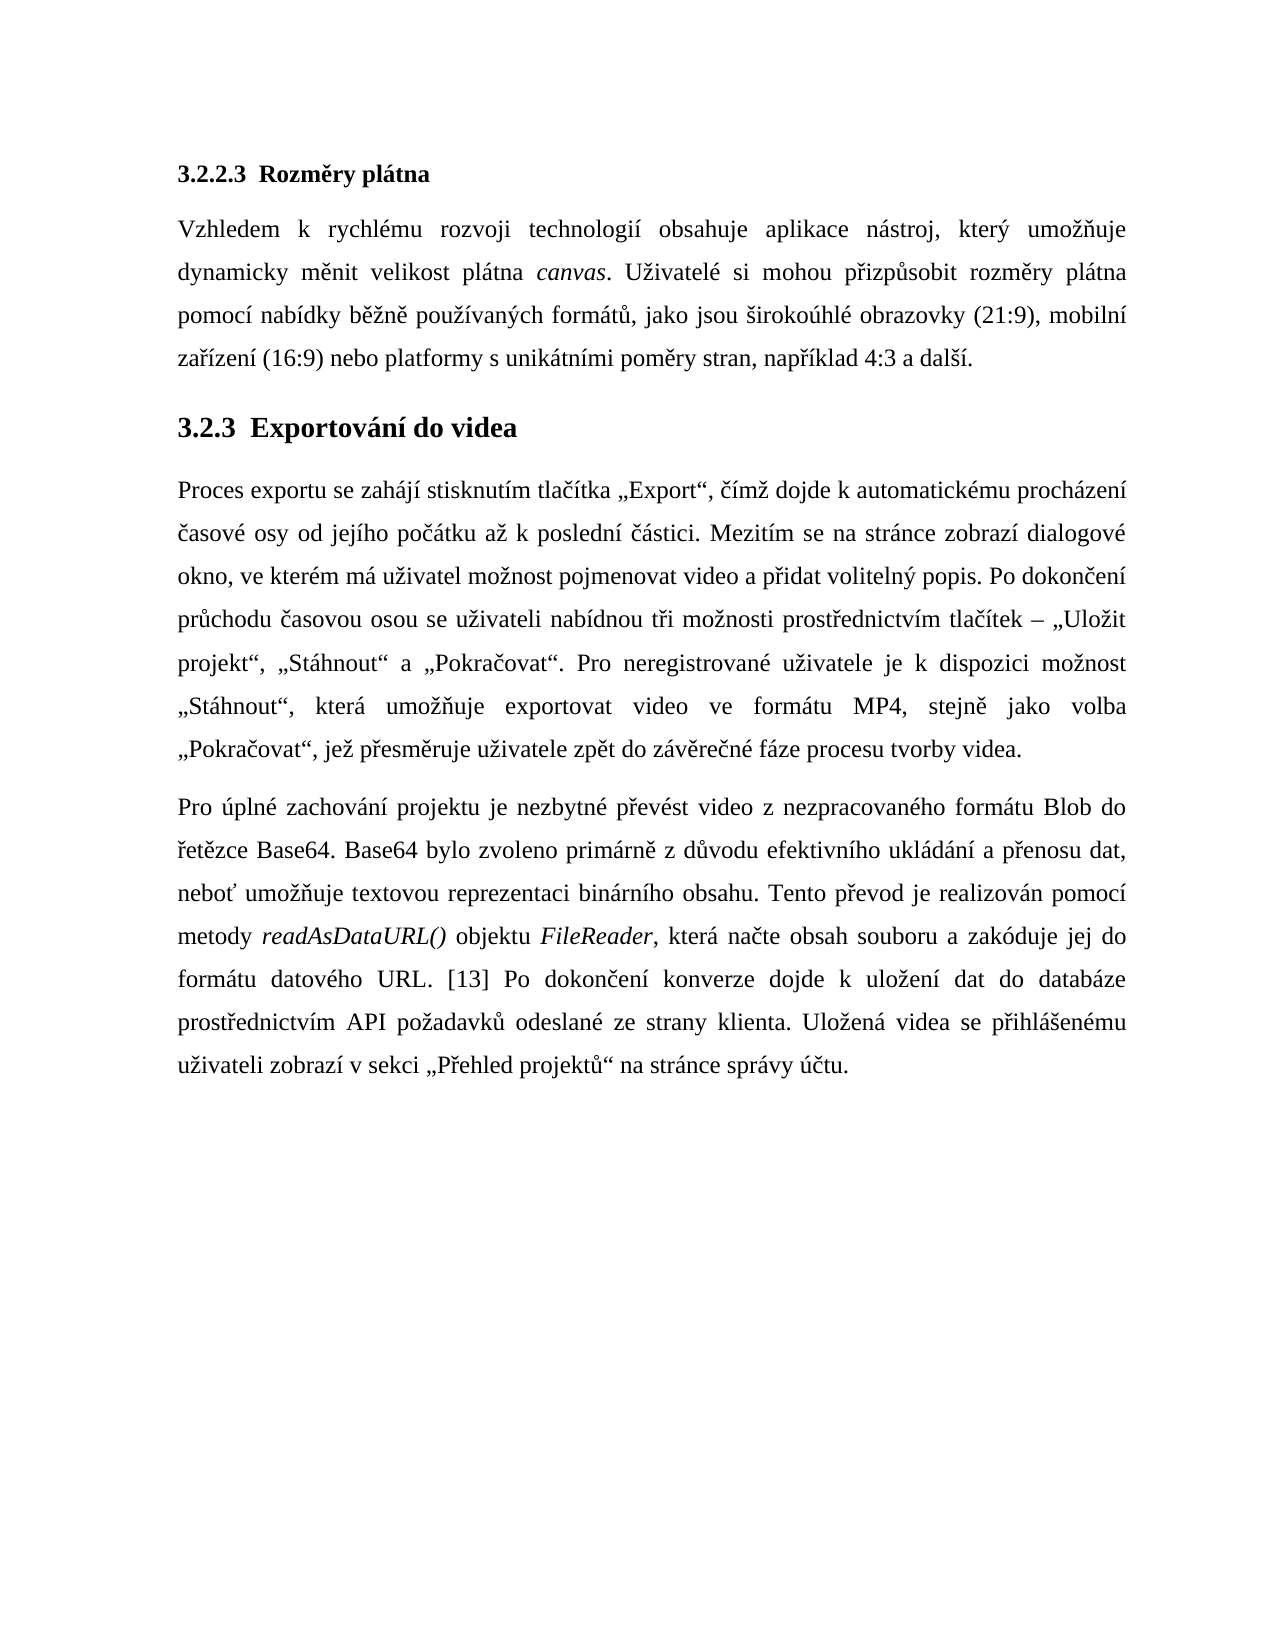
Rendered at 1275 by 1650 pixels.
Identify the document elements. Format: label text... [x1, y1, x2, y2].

subtitle 3.2.3 Exportování do videa [177, 410, 1127, 444]
text Proces exportu se zahájí stisknutím tlačítka „Export“, čímž dojde k automatickému procházení časové osy od jejího počátku až k poslední částici. Mezitím se na stránce zobrazí dialogové okno, ve kterém má uživatel možnost pojmenovat video a přidat volitelný popis. Po dokončení průchodu časovou osou se uživateli nabídnou tři možnosti prostřednictvím tlačítek – „Uložit projekt“, „Stáhnout“ a „Pokračovat“. Pro neregistrované uživatele je k dispozici možnost „Stáhnout“, která umožňuje exportovat video ve formátu MP4, stejně jako volba „Pokračovat“, jež přesměruje uživatele zpět do závěrečné fáze procesu tvorby videa. [177, 475, 1127, 763]
text Pro úplné zachování projektu je nezbytné převést video z nezpracovaného formátu Blob do řetězce Base64. Base64 bylo zvoleno primárně z důvodu efektivního ukládání a přenosu dat, neboť umožňuje textovou reprezentaci binárního obsahu. Tento převod je realizován pomocí metody readAsDataURL() objektu FileReader, která načte obsah souboru a zakóduje jej do formátu datového URL. [13] Po dokončení konverze dojde k uložení dat do databáze prostřednictvím API požadavků odeslané ze strany klienta. Uložená videa se přihlášenému uživateli zobrazí v sekci „Přehled projektů“ na stránce správy účtu. [177, 792, 1127, 1079]
text Vzhledem k rychlému rozvoji technologií obsahuje aplikace nástroj, který umožňuje dynamicky měnit velikost plátna canvas. Uživatelé si mohou přizpůsobit rozměry plátna pomocí nabídky běžně používaných formátů, jako jsou širokoúhlé obrazovky (21:9), mobilní zařízení (16:9) nebo platformy s unikátními poměry stran, například 4:3 a další. [177, 214, 1127, 372]
subtitle 3.2.2.3 Rozměry plátna [177, 159, 1127, 188]
